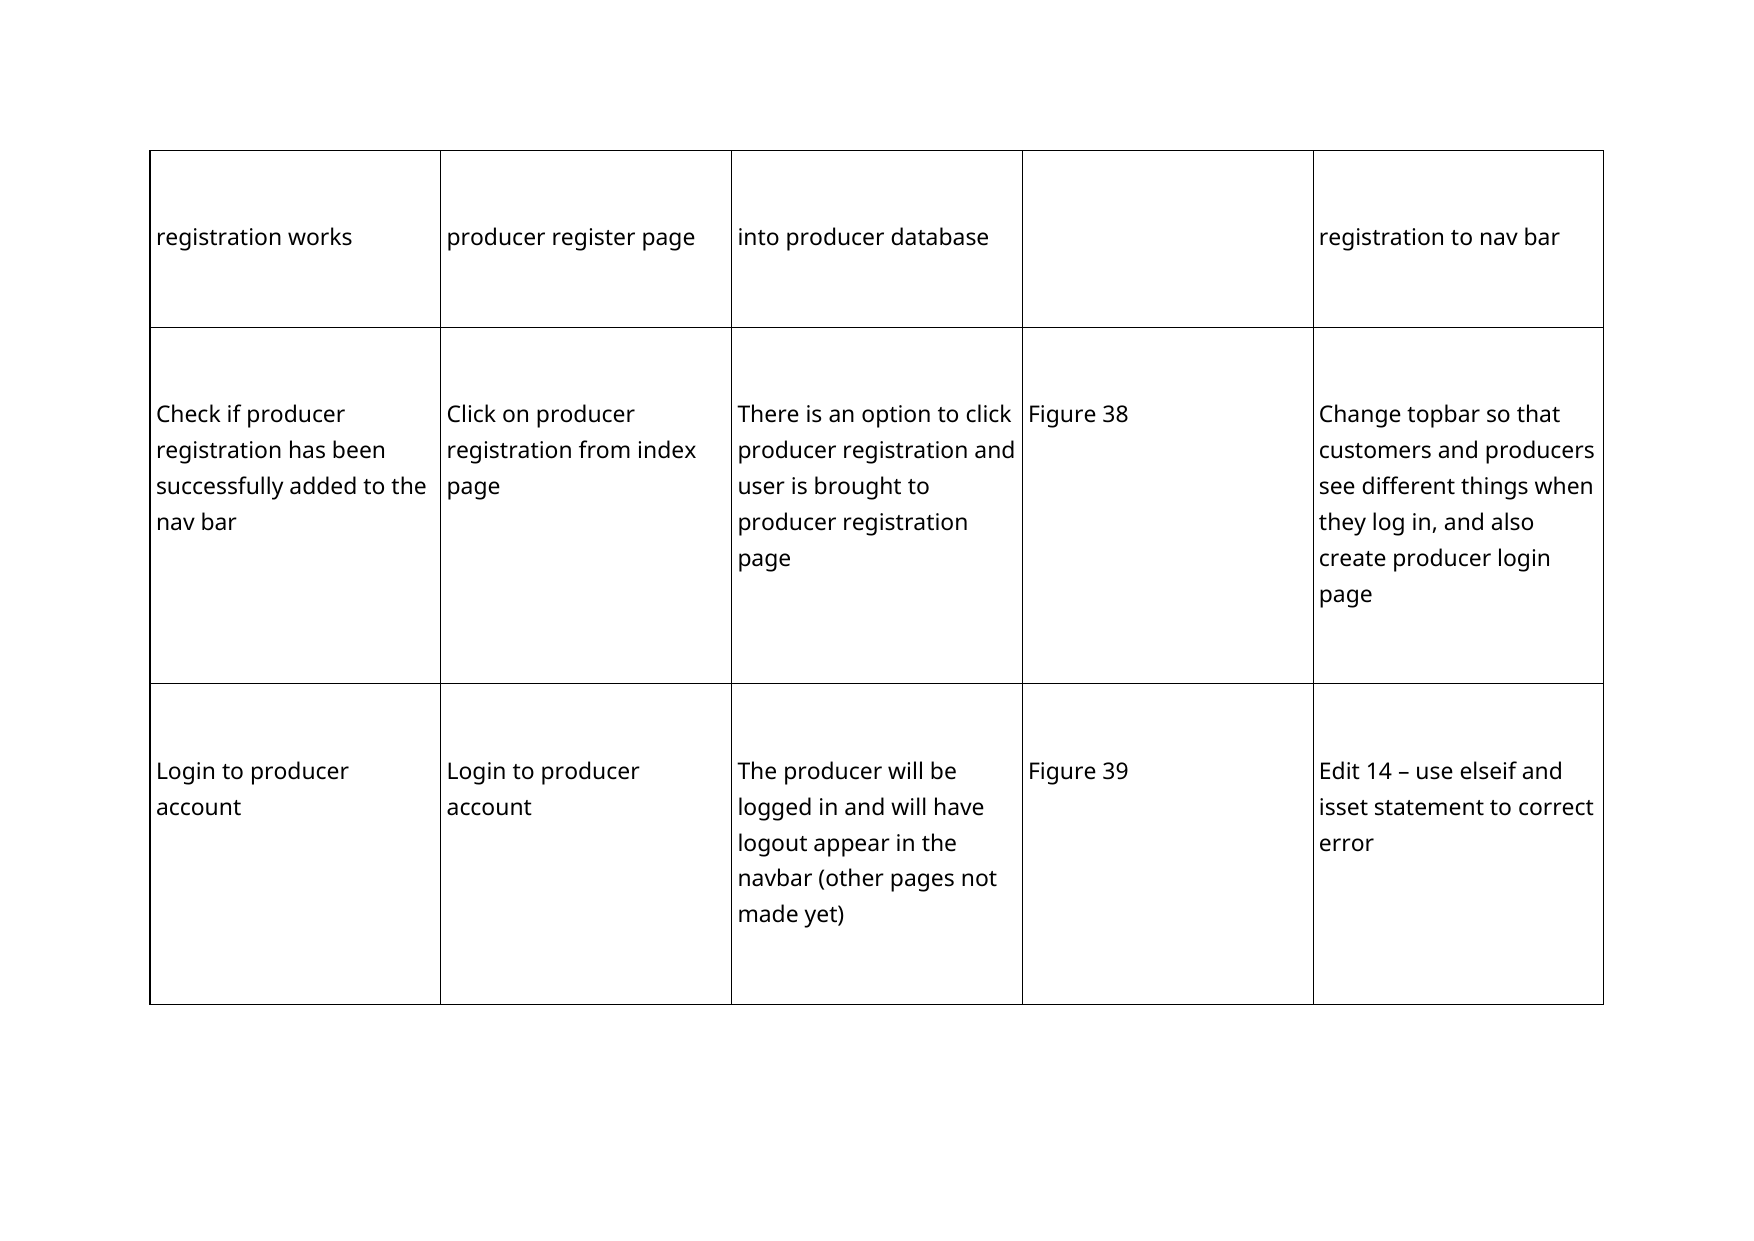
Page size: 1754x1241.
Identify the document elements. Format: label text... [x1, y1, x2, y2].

table_cell registration to nav bar [1314, 151, 1603, 327]
table_cell Check if producer registration has been successfully added to the nav bar [151, 328, 440, 683]
table_cell Login to producer account [151, 684, 440, 1004]
table_cell Edit 14 – use elseif and isset statement to correct error [1314, 684, 1603, 1004]
table_cell The producer will be logged in and will have logout appear in the navbar (other pages not made yet) [732, 684, 1022, 1004]
table_cell producer register page [441, 151, 731, 327]
table_cell Login to producer account [441, 684, 731, 1004]
table_cell Figure 39 [1023, 684, 1313, 1004]
table_cell There is an option to click producer registration and user is brought to producer registration page [732, 328, 1022, 683]
table_cell Figure 38 [1023, 328, 1313, 683]
table_cell [1023, 151, 1313, 327]
table_cell Change topbar so that customers and producers see different things when they log in, and also create producer login page [1314, 328, 1603, 683]
table_cell registration works [151, 151, 440, 327]
table_cell Click on producer registration from index page [441, 328, 731, 683]
table_cell into producer database [732, 151, 1022, 327]
